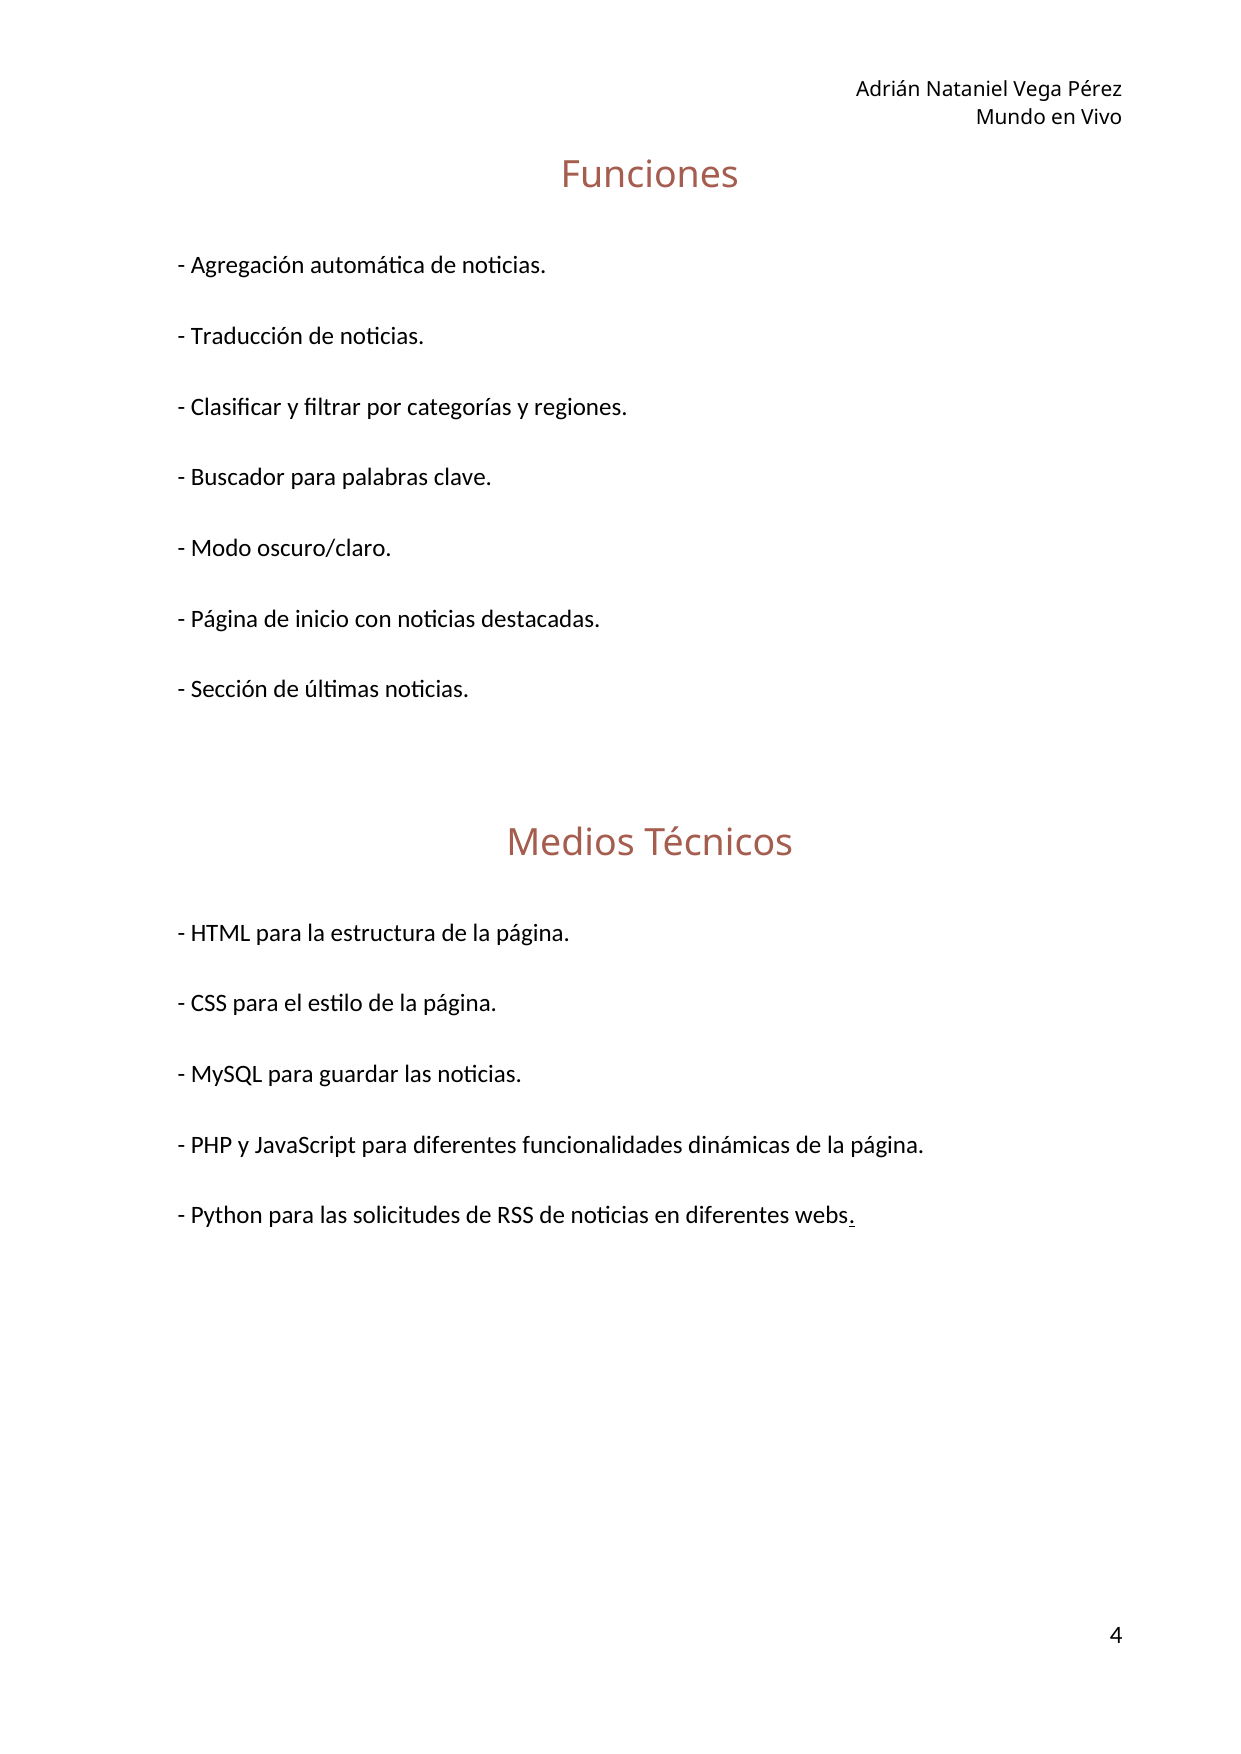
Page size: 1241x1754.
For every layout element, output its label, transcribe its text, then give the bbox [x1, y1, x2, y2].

text - Python para las solicitudes de RSS de noticias en diferentes webs. [177, 1199, 1122, 1230]
text - PHP y JavaScript para diferentes funcionalidades dinámicas de la página. [177, 1129, 1122, 1159]
text - Clasificar y filtrar por categorías y regiones. [177, 391, 1122, 421]
subtitle Medios Técnicos [177, 815, 1122, 866]
text - Modo oscuro/claro. [177, 532, 1122, 563]
text - Sección de últimas noticias. [177, 674, 1122, 704]
text - HTML para la estructura de la página. [177, 917, 1122, 947]
text - Traducción de noticias. [177, 320, 1122, 351]
text - Buscador para palabras clave. [177, 461, 1122, 492]
text - CSS para el estilo de la página. [177, 987, 1122, 1018]
text - Página de inicio con noticias destacadas. [177, 603, 1122, 633]
subtitle Funciones [177, 148, 1122, 199]
text - Agregación automática de noticias. [177, 249, 1122, 280]
text - MySQL para guardar las noticias. [177, 1058, 1122, 1089]
